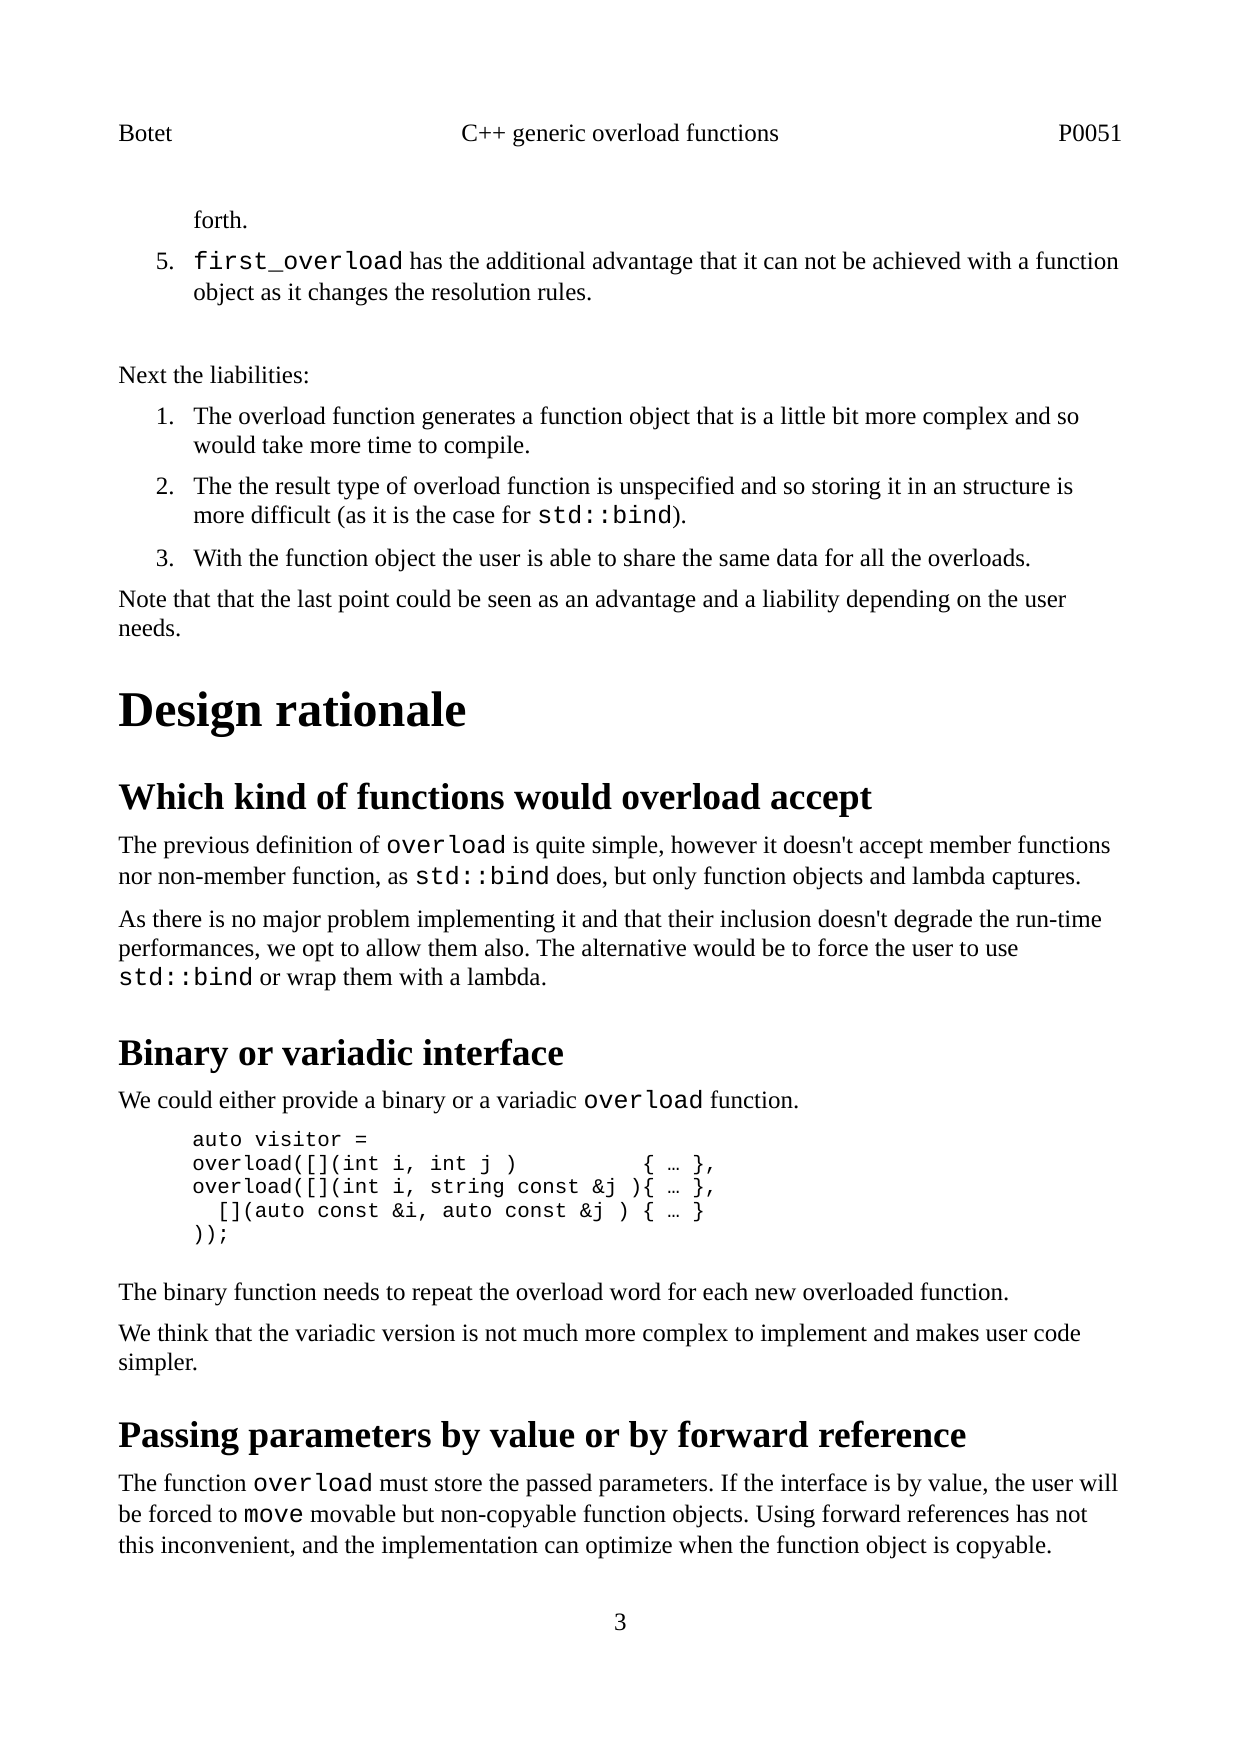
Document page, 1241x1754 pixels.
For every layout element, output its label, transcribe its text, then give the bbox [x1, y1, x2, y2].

text The function overload must store the passed parameters. If the interface is by value, the user will be forced to move movable but non-copyable function objects. Using forward references has not this inconvenient, and the implementation can optimize when the function object is copyable. [118, 1468, 1122, 1559]
list first_overload has the additional advantage that it can not be achieved with a function object as it changes the resolution rules. [156, 246, 1122, 306]
subtitle Which kind of functions would overload accept [118, 774, 1122, 817]
text overload([](int i, string const &j ){ … }, [192, 1176, 1122, 1200]
text )); [192, 1223, 1122, 1247]
subtitle Design rationale [118, 679, 1122, 737]
list With the function object the user is able to share the same data for all the overloads. [156, 543, 1122, 572]
text auto visitor = [192, 1129, 1122, 1152]
text overload([](int i, int j ) { … }, [192, 1152, 1122, 1176]
list The overload function generates a function object that is a little bit more complex and so would take more time to compile. [156, 401, 1122, 458]
text [](auto const &i, auto const &j ) { … } [192, 1200, 1122, 1223]
text The previous definition of overload is quite simple, however it doesn't accept member functions nor non-member function, as std::bind does, but only function objects and lambda captures. [118, 830, 1122, 892]
text Next the liabilities: [118, 360, 1122, 388]
text Note that that the last point could be seen as an advantage and a liability depending on the user needs. [118, 584, 1122, 642]
text The binary function needs to repeat the overload word for each new overloaded function. [118, 1277, 1122, 1305]
text We could either provide a binary or a variadic overload function. [118, 1086, 1122, 1116]
subtitle Binary or variadic interface [118, 1030, 1122, 1073]
text We think that the variadic version is not much more complex to implement and makes user code simpler. [118, 1318, 1122, 1375]
subtitle Passing parameters by value or by forward reference [118, 1413, 1122, 1456]
list forth. [156, 205, 1122, 234]
list The the result type of overload function is unspecified and so storing it in an structure is more difficult (as it is the case for std::bind). [156, 471, 1122, 531]
text As there is no major problem implementing it and that their inclusion doesn't degrade the run-time performances, we opt to allow them also. The alternative would be to force the user to use std::bind or wrap them with a lambda. [118, 904, 1122, 992]
